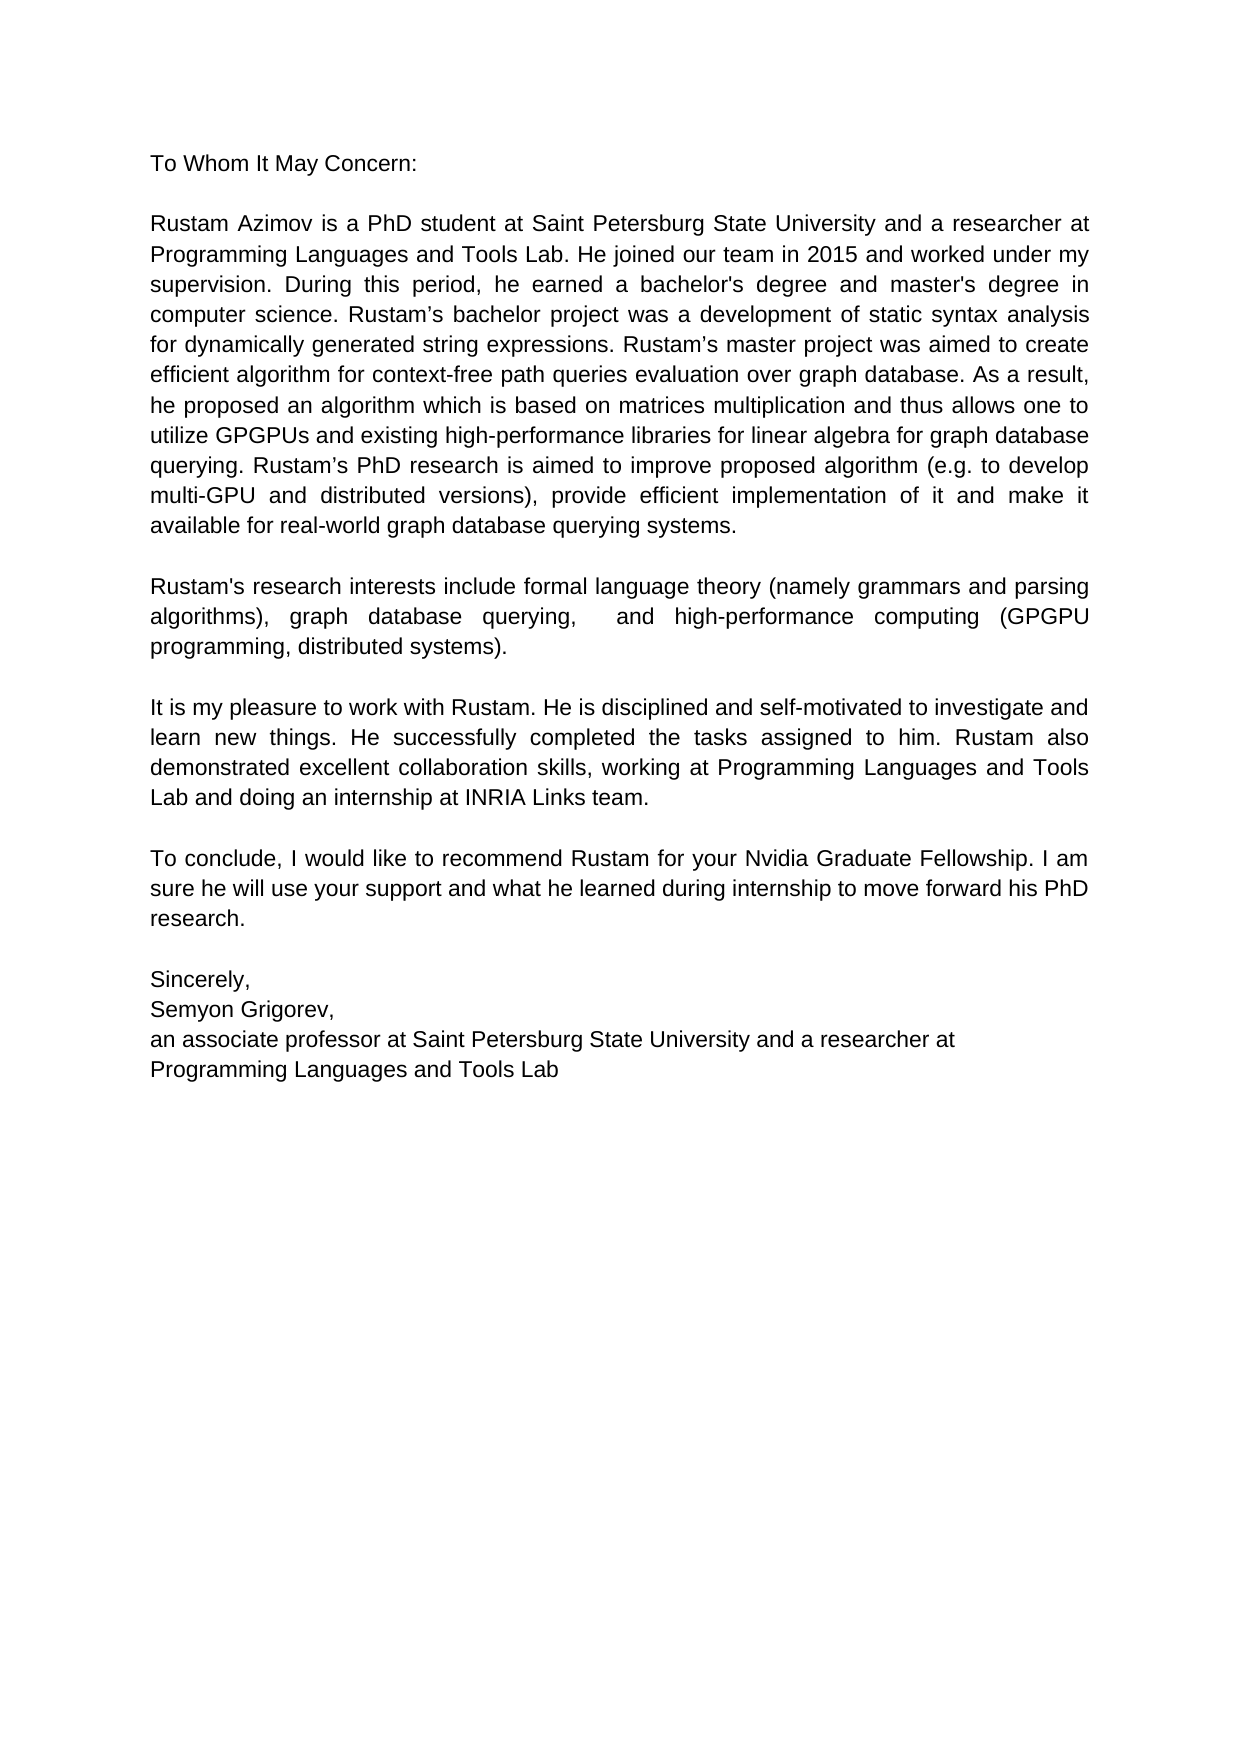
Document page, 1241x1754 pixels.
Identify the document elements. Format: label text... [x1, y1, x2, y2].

text Rustam Azimov is a PhD student at Saint Petersburg State University and a researcher at Programming Languages and Tools Lab. He joined our team in 2015 and worked under my supervision. During this period, he earned a bachelor's degree and master's degree in computer science. Rustam’s bachelor project was a development of static syntax analysis for dynamically generated string expressions. Rustam’s master project was aimed to create efficient algorithm for context-free path queries evaluation over graph database. As a result, he proposed an algorithm which is based on matrices multiplication and thus allows one to utilize GPGPUs and existing high-performance libraries for linear algebra for graph database querying. Rustam’s PhD research is aimed to improve proposed algorithm (e.g. to develop multi-GPU and distributed versions), provide efficient implementation of it and make it available for real-world graph database querying systems. [150, 210, 1090, 539]
text an associate professor at Saint Petersburg State University and a researcher at Programming Languages and Tools Lab [150, 1026, 1090, 1083]
text Semyon Grigorev, [150, 996, 1090, 1022]
text It is my pleasure to work with Rustam. He is disciplined and self-motivated to investigate and learn new things. He successfully completed the tasks assigned to him. Rustam also demonstrated excellent collaboration skills, working at Programming Languages and Tools Lab and doing an internship at INRIA Links team. [150, 694, 1090, 811]
text Rustam's research interests include formal language theory (namely grammars and parsing algorithms), graph database querying, and high-performance computing (GPGPU programming, distributed systems). [150, 573, 1090, 660]
text Sincerely, [150, 966, 1090, 992]
text To conclude, I would like to recommend Rustam for your Nvidia Graduate Fellowship. I am sure he will use your support and what he learned during internship to move forward his PhD research. [150, 845, 1090, 932]
text To Whom It May Concern: [150, 150, 1090, 176]
